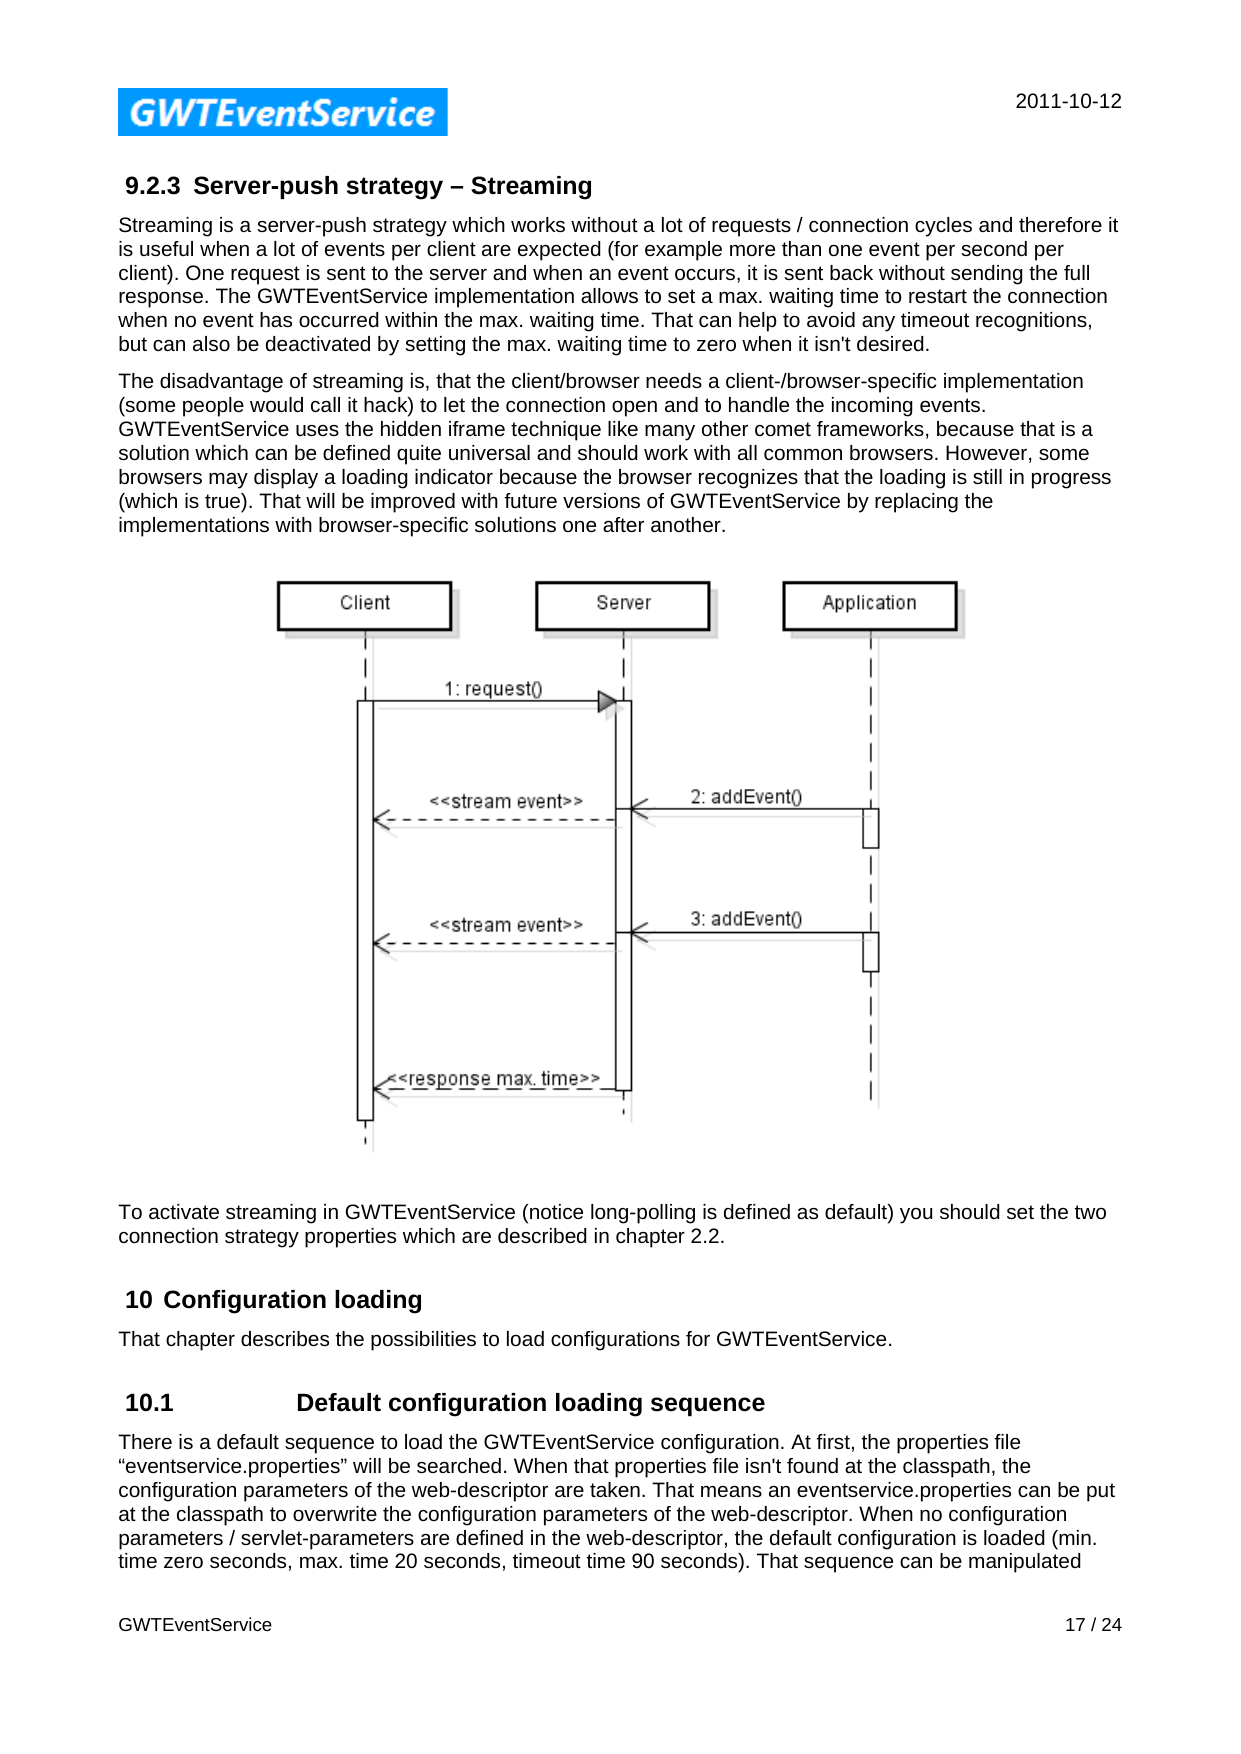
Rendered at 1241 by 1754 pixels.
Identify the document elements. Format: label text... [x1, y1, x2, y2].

picture [271, 572, 969, 1159]
text That chapter describes the possibilities to load configurations for GWTEventService. [118, 1327, 1122, 1351]
subtitle Server-push strategy – Streaming [118, 171, 1122, 200]
subtitle Default configuration loading sequence [118, 1388, 1122, 1417]
text To activate streaming in GWTEventService (notice long-polling is defined as default) you should set the two connection strategy properties which are described in chapter 2.2. [118, 1200, 1122, 1248]
text There is a default sequence to load the GWTEventService configuration. At first, the properties file “eventservice.properties” will be searched. When that properties file isn't found at the classpath, the configuration parameters of the web-descriptor are taken. That means an eventservice.properties can be put at the classpath to overwrite the configuration parameters of the web-descriptor. When no configuration parameters / servlet-parameters are defined in the web-descriptor, the default configuration is loaded (min. time zero seconds, max. time 20 seconds, timeout time 90 seconds). That sequence can be manipulated [118, 1429, 1122, 1573]
picture [118, 88, 448, 136]
subtitle Configuration loading [118, 1286, 1122, 1314]
text Streaming is a server-push strategy which works without a lot of requests / connection cycles and therefore it is useful when a lot of events per client are expected (for example more than one event per second per client). One request is sent to the server and when an event occurs, it is sent back without sending the full response. The GWTEventService implementation allows to set a max. waiting time to restart the connection when no event has occurred within the max. waiting time. That can help to avoid any timeout recognitions, but can also be deactivated by setting the max. waiting time to zero when it isn't desired. [118, 212, 1122, 356]
text The disadvantage of streaming is, that the client/browser needs a client-/browser-specific implementation (some people would call it hack) to let the connection open and to handle the incoming events. GWTEventService uses the hidden iframe technique like many other comet frameworks, because that is a solution which can be defined quite universal and should work with all common browsers. However, some browsers may display a loading indicator because the browser recognizes that the loading is still in progress (which is true). That will be improved with future versions of GWTEventService by replacing the implementations with browser-specific solutions one after another. [118, 369, 1122, 536]
